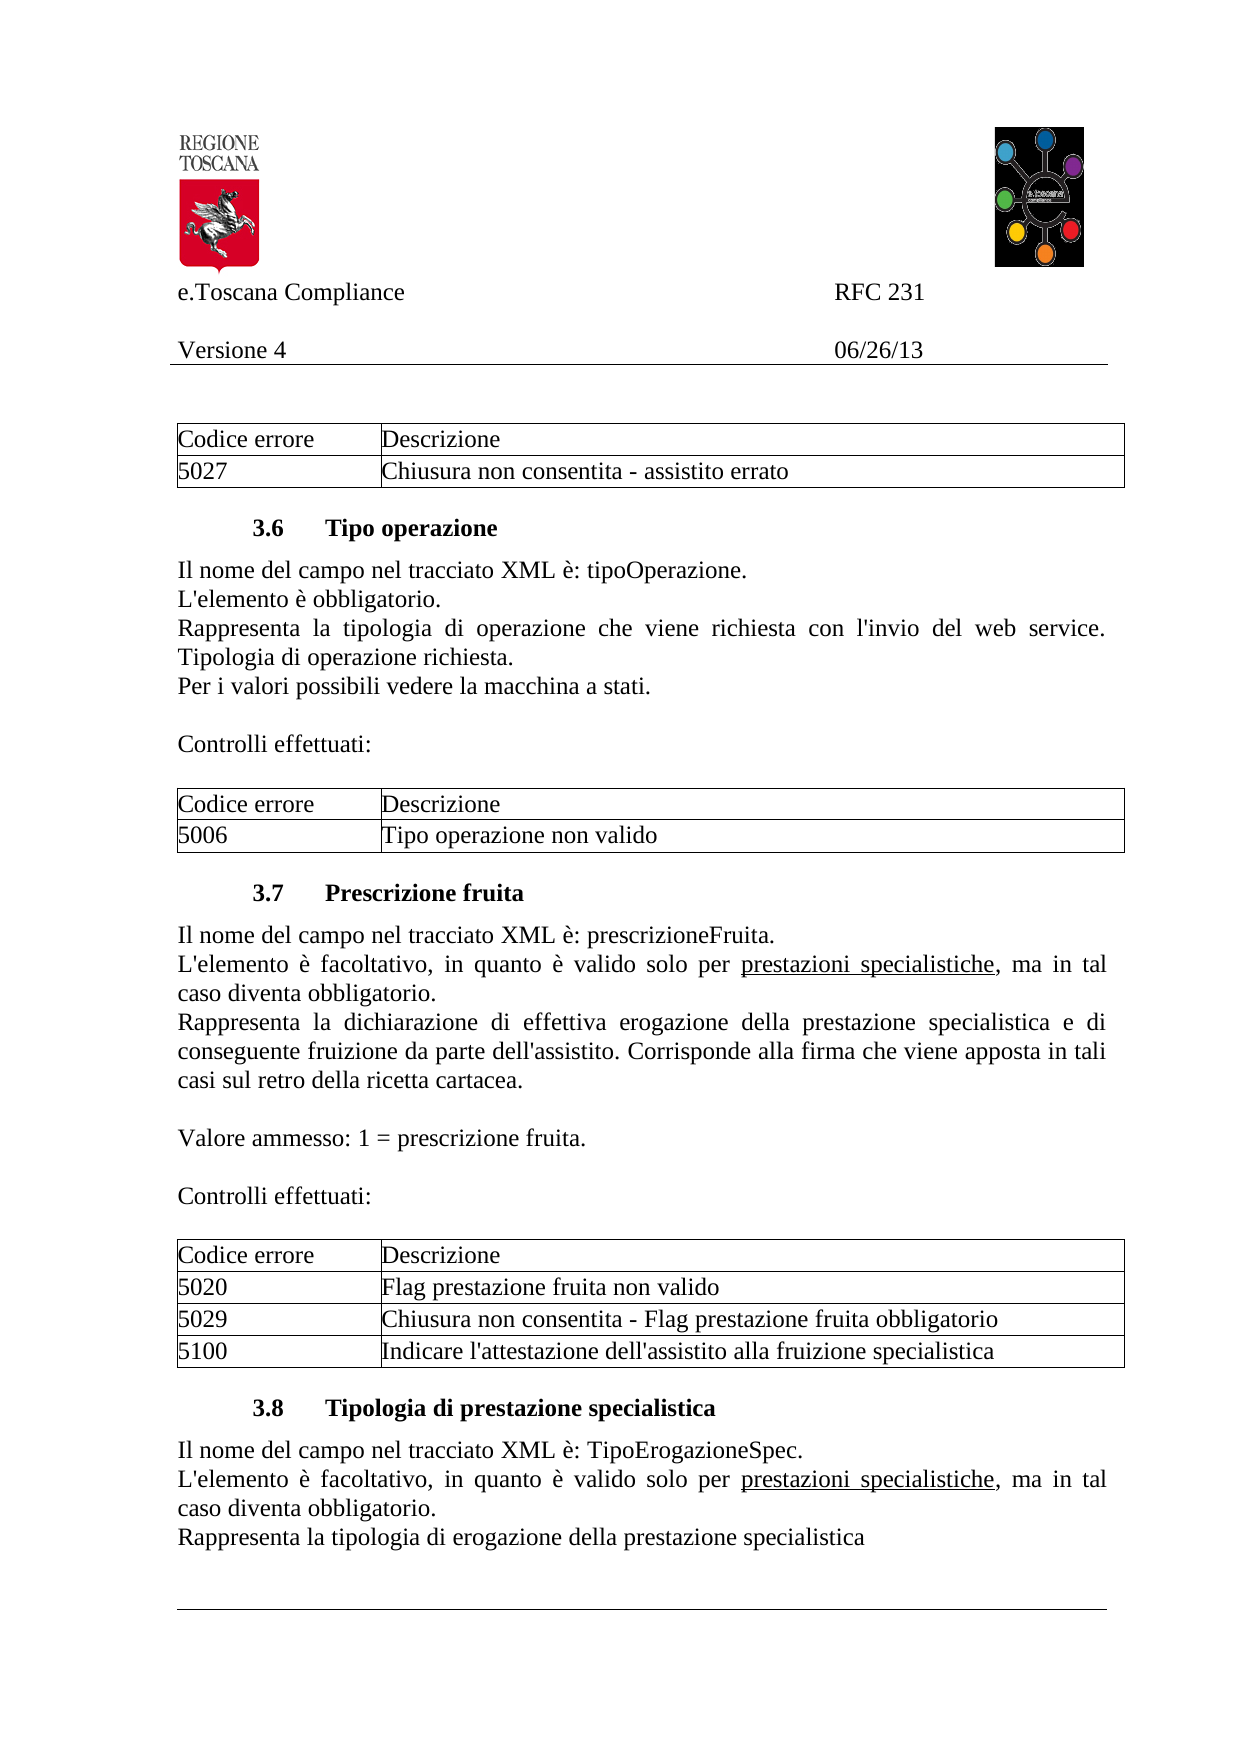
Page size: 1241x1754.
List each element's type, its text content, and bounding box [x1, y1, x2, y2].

table_cell Flag prestazione fruita non valido [382, 1272, 1124, 1303]
subtitle Tipologia di prestazione specialistica [252, 1393, 1107, 1422]
text Rappresenta la dichiarazione di effettiva erogazione della prestazione specialistica e di conseguente fruizione da parte dell'assistito. Corrisponde alla firma che viene apposta in tali casi sul retro della ricetta cartacea. [177, 1007, 1107, 1094]
text Il nome del campo nel tracciato XML è: prescrizioneFruita. [177, 919, 1107, 948]
table_header Codice errore [178, 789, 381, 819]
text Per i valori possibili vedere la macchina a stati. [177, 671, 1107, 700]
text Il nome del campo nel tracciato XML è: tipoOperazione. [177, 555, 1107, 584]
table_header Codice errore [178, 1240, 381, 1271]
text Valore ammesso: 1 = prescrizione fruita. [177, 1123, 1107, 1152]
table_cell 5100 [178, 1336, 381, 1367]
text L'elemento è facoltativo, in quanto è valido solo per prestazioni specialistiche, ma in tal caso diventa obbligatorio. [177, 1464, 1107, 1522]
text Rappresenta la tipologia di erogazione della prestazione specialistica [177, 1522, 1107, 1551]
text Il nome del campo nel tracciato XML è: TipoErogazioneSpec. [177, 1435, 1107, 1464]
picture [178, 133, 260, 277]
table_cell 5006 [178, 820, 381, 852]
table_header Codice errore [178, 424, 381, 455]
text L'elemento è obbligatorio. [177, 584, 1107, 613]
text Rappresenta la tipologia di operazione che viene richiesta con l'invio del web service. Tipologia di operazione richiesta. [177, 613, 1107, 671]
table_header Descrizione [382, 424, 1124, 455]
table_cell 5020 [178, 1272, 381, 1303]
table_cell Chiusura non consentita - Flag prestazione fruita obbligatorio [382, 1304, 1124, 1334]
table_cell Indicare l'attestazione dell'assistito alla fruizione specialistica [382, 1336, 1124, 1367]
text Controlli effettuati: [177, 729, 1107, 758]
table_cell 5027 [178, 456, 381, 487]
table_header Descrizione [382, 789, 1124, 819]
text L'elemento è facoltativo, in quanto è valido solo per prestazioni specialistiche, ma in tal caso diventa obbligatorio. [177, 948, 1107, 1007]
subtitle Prescrizione fruita [252, 878, 1107, 907]
table_cell Tipo operazione non valido [382, 820, 1124, 852]
text Controlli effettuati: [177, 1181, 1107, 1210]
table_header Descrizione [382, 1240, 1124, 1271]
table_cell 5029 [178, 1304, 381, 1334]
table_cell Chiusura non consentita - assistito errato [382, 456, 1124, 487]
subtitle Tipo operazione [252, 513, 1107, 542]
